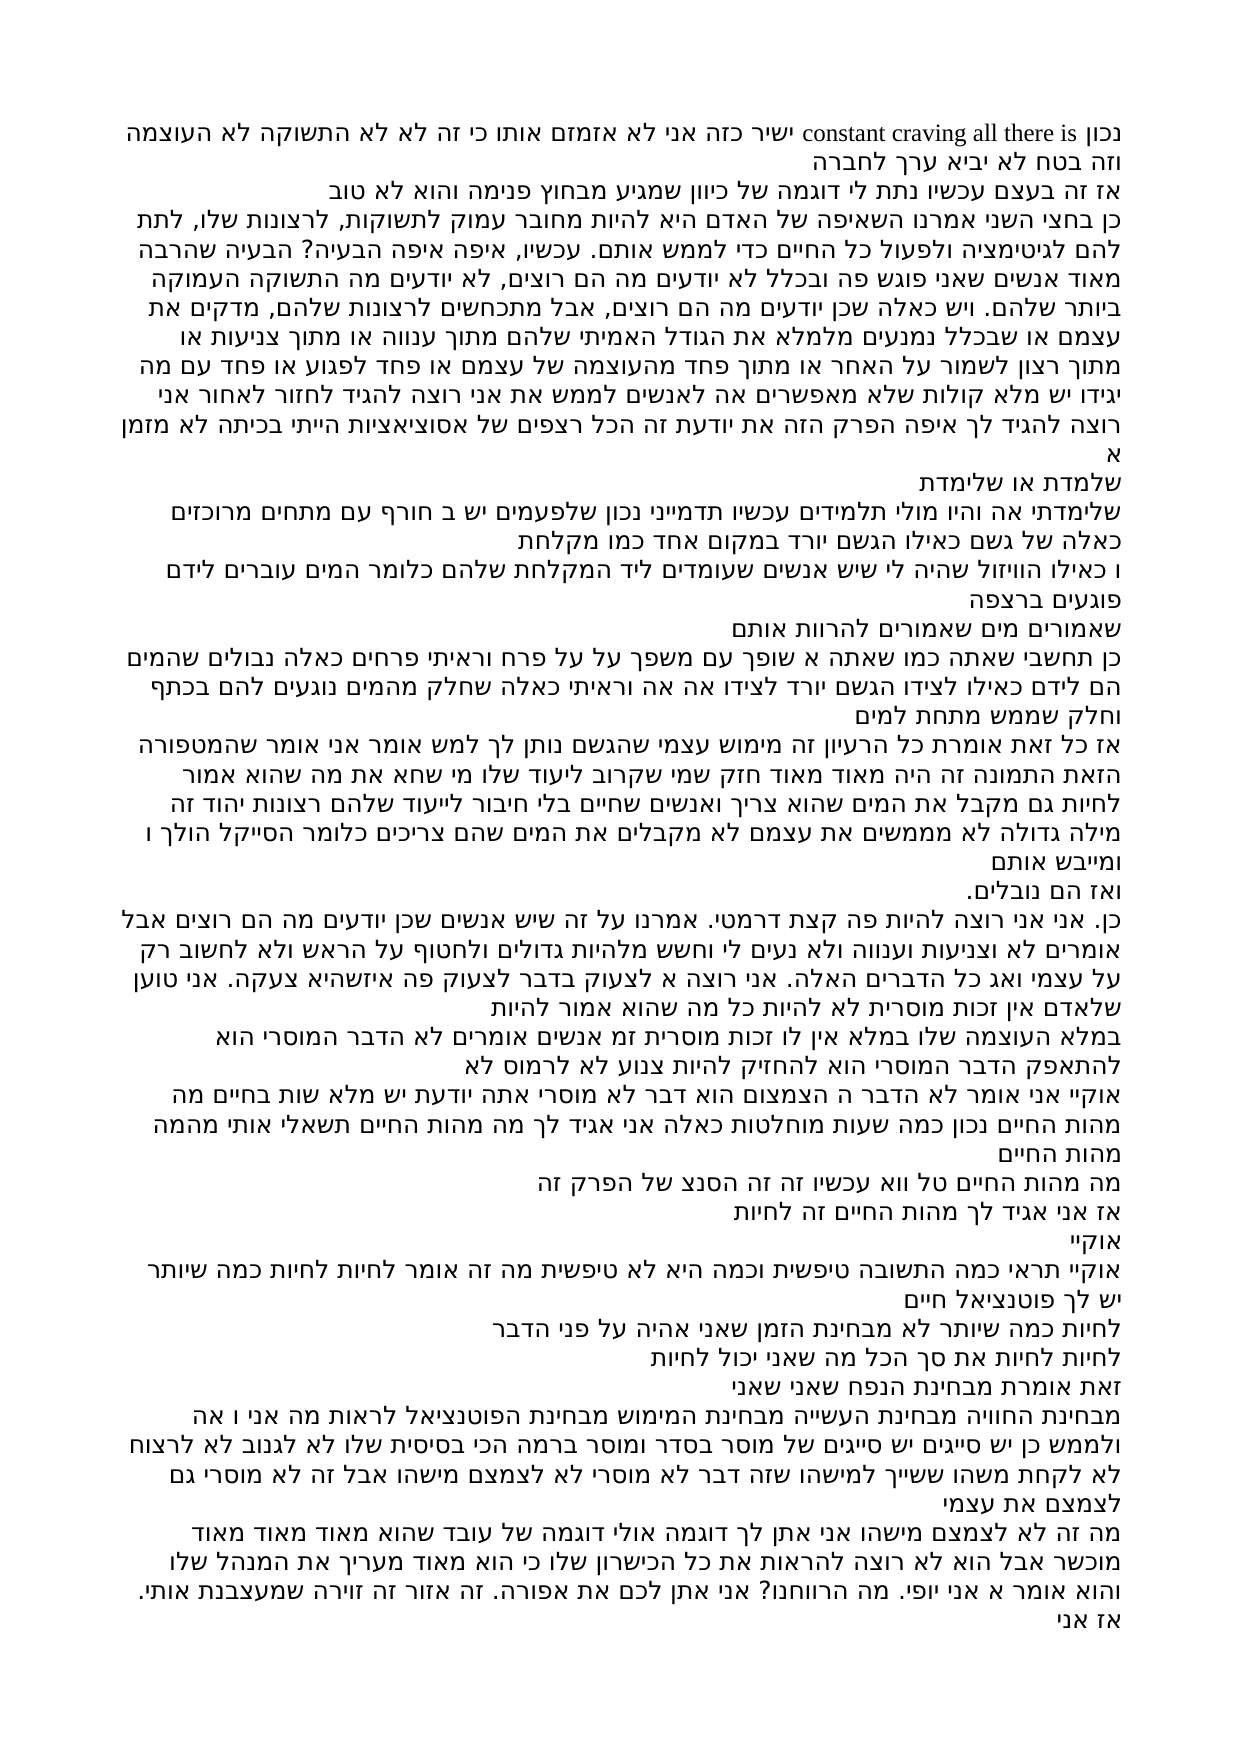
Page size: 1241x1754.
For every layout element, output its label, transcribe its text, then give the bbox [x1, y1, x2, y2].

text נכון constant craving all there is ישיר כזה אני לא אזמזם אותו כי זה לא לא התשוקה לא העוצמה וזה בטח לא יביא ערך לחברה [118, 118, 1122, 177]
text שלימדתי אה והיו מולי תלמידים עכשיו תדמייני נכון שלפעמים יש ב חורף עם מתחים מרוכזים כאלה של גשם כאילו הגשם יורד במקום אחד כמו מקלחת [118, 497, 1122, 556]
text כן בחצי השני אמרנו השאיפה של האדם היא להיות מחובר עמוק לתשוקות, לרצונות שלו, לתת להם לגיטימציה ולפעול כל החיים כדי לממש אותם. עכשיו, איפה איפה הבעיה? הבעיה שהרבה מאוד אנשים שאני פוגש פה ובכלל לא יודעים מה הם רוצים, לא יודעים מה התשוקה העמוקה ביותר שלהם. ויש כאלה שכן יודעים מה הם רוצים, אבל מתכחשים לרצונות שלהם, מדקים את עצמם או שבכלל נמנעים מלמלא את הגודל האמיתי שלהם מתוך ענווה או מתוך צניעות או מתוך רצון לשמור על האחר או מתוך פחד מהעוצמה של עצמם או פחד לפגוע או פחד עם מה יגידו יש מלא קולות שלא מאפשרים אה לאנשים לממש את אני רוצה להגיד לחזור לאחור אני רוצה להגיד לך איפה הפרק הזה את יודעת זה הכל רצפים של אסוציאציות הייתי בכיתה לא מזמן א [118, 206, 1122, 468]
text כן תחשבי שאתה כמו שאתה א שופך עם משפך על על פרח וראיתי פרחים כאלה נבולים שהמים הם לידם כאילו לצידו הגשם יורד לצידו אה אה וראיתי כאלה שחלק מהמים נוגעים להם בכתף וחלק שממש מתחת למים [118, 643, 1122, 731]
text כן. אני אני רוצה להיות פה קצת דרמטי. אמרנו על זה שיש אנשים שכן יודעים מה הם רוצים אבל אומרים לא וצניעות וענווה ולא נעים לי וחשש מלהיות גדולים ולחטוף על הראש ולא לחשוב רק על עצמי ואג כל הדברים האלה. אני רוצה א לצעוק בדבר לצעוק פה איזשהיא צעקה. אני טוען שלאדם אין זכות מוסרית לא להיות כל מה שהוא אמור להיות [118, 906, 1122, 1022]
text שלמדת או שלימדת [118, 468, 1122, 497]
text לחיות לחיות את סך הכל מה שאני יכול לחיות [118, 1343, 1122, 1372]
text מה זה לא לצמצם מישהו אני אתן לך דוגמה אולי דוגמה של עובד שהוא מאוד מאוד מאוד מוכשר אבל הוא לא רוצה להראות את כל הכישרון שלו כי הוא מאוד מעריך את המנהל שלו והוא אומר א אני יופי. מה הרווחנו? אני אתן לכם את אפורה. זה אזור זה זוירה שמעצבנת אותי. אז אני [118, 1518, 1122, 1635]
text ו כאילו הוויזול שהיה לי שיש אנשים שעומדים ליד המקלחת שלהם כלומר המים עוברים לידם פוגעים ברצפה [118, 556, 1122, 614]
text זאת אומרת מבחינת הנפח שאני שאני [118, 1372, 1122, 1402]
text לחיות כמה שיותר לא מבחינת הזמן שאני אהיה על פני הדבר [118, 1314, 1122, 1343]
text אוקיי תראי כמה התשובה טיפשית וכמה היא לא טיפשית מה זה אומר לחיות לחיות כמה שיותר יש לך פוטנציאל חיים [118, 1256, 1122, 1314]
text שאמורים מים שאמורים להרוות אותם [118, 614, 1122, 643]
text אז כל זאת אומרת כל הרעיון זה מימוש עצמי שהגשם נותן לך למש אומר אני אומר שהמטפורה הזאת התמונה זה היה מאוד מאוד חזק שמי שקרוב ליעוד שלו מי שחא את מה שהוא אמור לחיות גם מקבל את המים שהוא צריך ואנשים שחיים בלי חיבור לייעוד שלהם רצונות יהוד זה מילה גדולה לא מממשים את עצמם לא מקבלים את המים שהם צריכים כלומר הסייקל הולך ו ומייבש אותם [118, 731, 1122, 877]
text מה מהות החיים טל ווא עכשיו זה זה הסנצ של הפרק זה [118, 1168, 1122, 1197]
text מבחינת החוויה מבחינת העשייה מבחינת המימוש מבחינת הפוטנציאל לראות מה אני ו אה ולממש כן יש סייגים יש סייגים של מוסר בסדר ומוסר ברמה הכי בסיסית שלו לא לגנוב לא לרצוח לא לקחת משהו ששייך למישהו שזה דבר לא מוסרי לא לצמצם מישהו אבל זה לא מוסרי גם לצמצם את עצמי [118, 1402, 1122, 1518]
text ואז הם נובלים. [118, 877, 1122, 906]
text אוקיי אני אומר לא הדבר ה הצמצום הוא דבר לא מוסרי אתה יודעת יש מלא שות בחיים מה מהות החיים נכון כמה שעות מוחלטות כאלה אני אגיד לך מה מהות החיים תשאלי אותי מהמה מהות החיים [118, 1081, 1122, 1168]
text אוקיי [118, 1227, 1122, 1256]
text אז אני אגיד לך מהות החיים זה לחיות [118, 1197, 1122, 1227]
text במלא העוצמה שלו במלא אין לו זכות מוסרית זמ אנשים אומרים לא הדבר המוסרי הוא להתאפק הדבר המוסרי הוא להחזיק להיות צנוע לא לרמוס לא [118, 1022, 1122, 1081]
text אז זה בעצם עכשיו נתת לי דוגמה של כיוון שמגיע מבחוץ פנימה והוא לא טוב [118, 177, 1122, 206]
